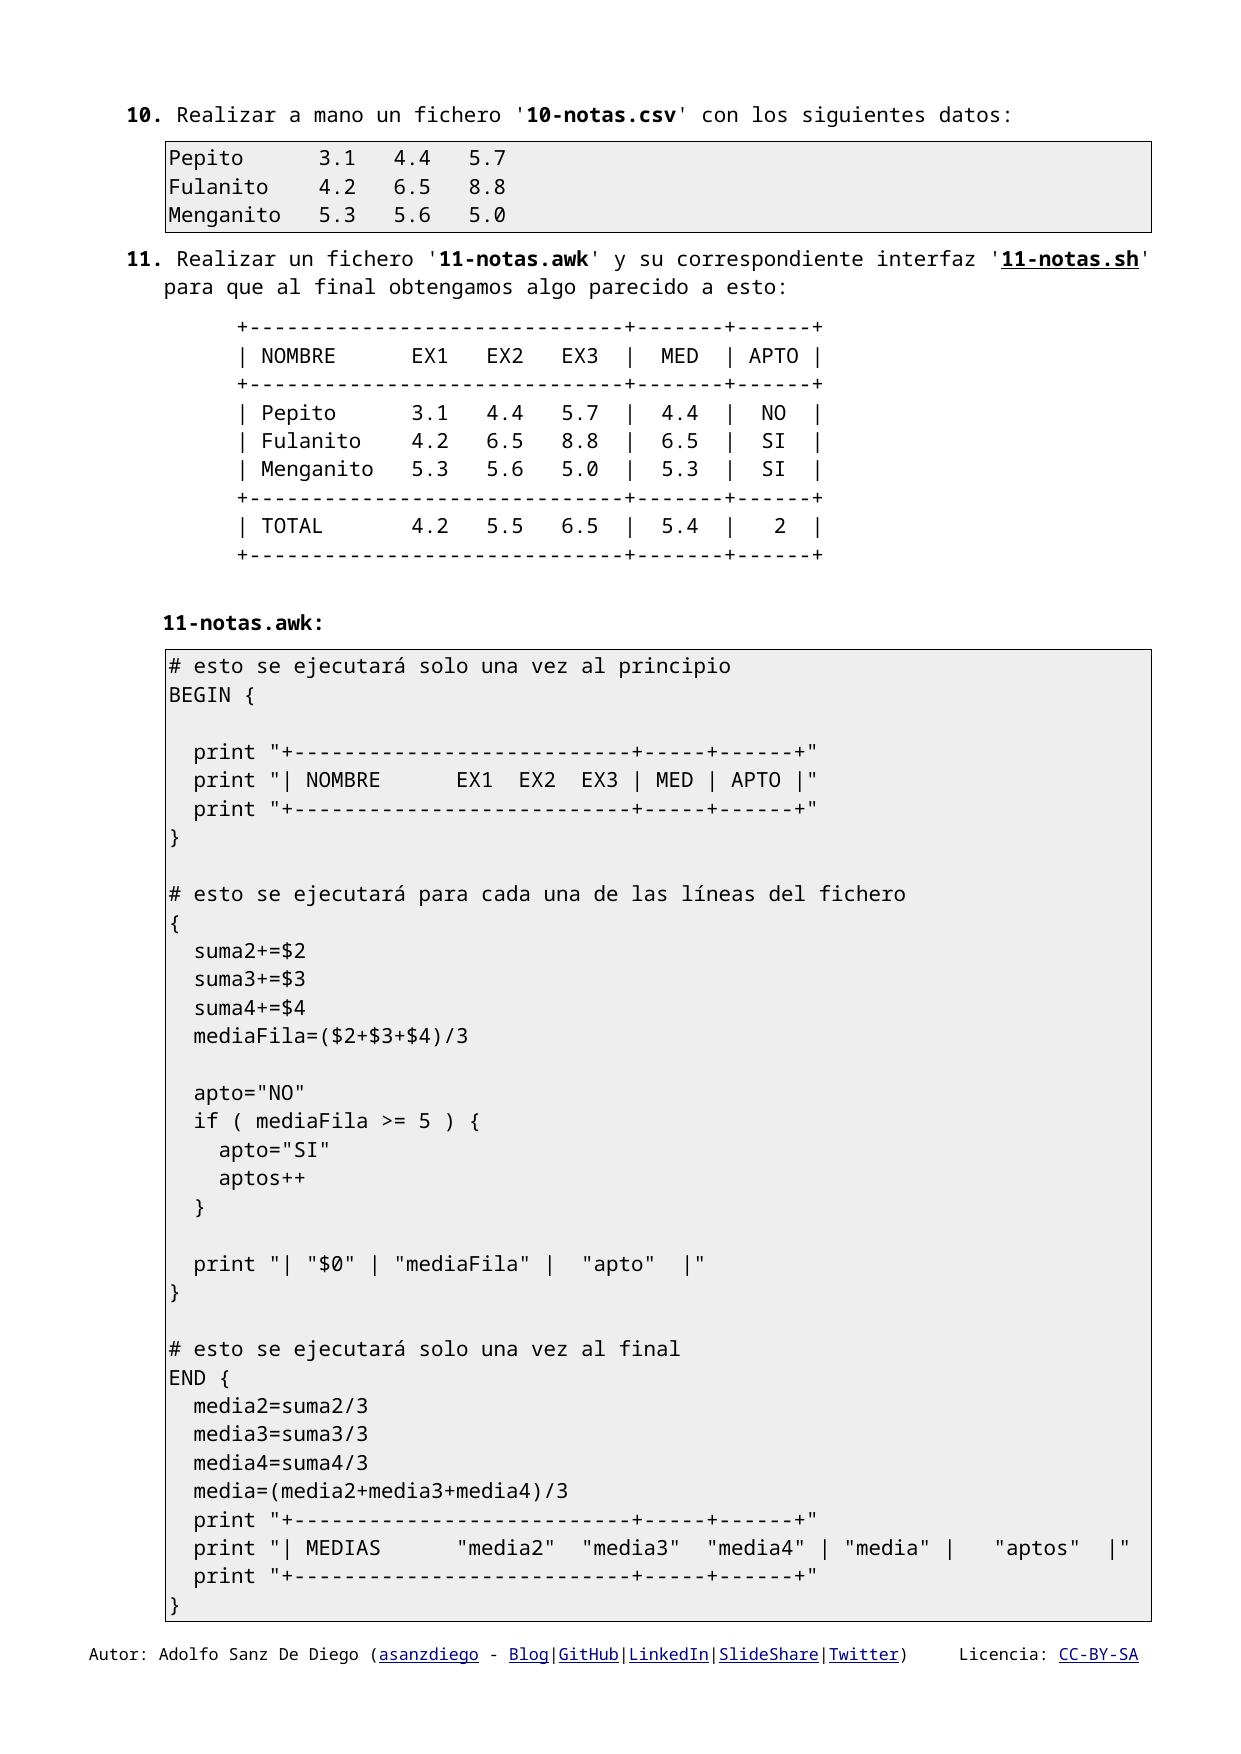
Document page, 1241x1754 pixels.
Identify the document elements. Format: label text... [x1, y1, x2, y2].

text +------------------------------+-------+------+ [236, 483, 1152, 511]
text END { [166, 1359, 1151, 1388]
text apto="SI" [166, 1132, 1151, 1161]
text media4=suma4/3 [166, 1445, 1151, 1473]
text print "| "$0" | "mediaFila" | "apto" |" [166, 1246, 1151, 1274]
text media=(media2+media3+media4)/3 [166, 1473, 1151, 1502]
text +------------------------------+-------+------+ [236, 312, 1152, 341]
text +------------------------------+-------+------+ [236, 369, 1152, 398]
text suma3+=$3 [166, 961, 1151, 990]
text { [166, 904, 1151, 933]
text mediaFila=($2+$3+$4)/3 [166, 1018, 1151, 1047]
text } [166, 819, 1151, 848]
text print "| MEDIAS "media2" "media3" "media4" | "media" | "aptos" |" [166, 1530, 1151, 1559]
text # esto se ejecutará para cada una de las líneas del fichero [166, 876, 1151, 904]
text | TOTAL 4.2 5.5 6.5 | 5.4 | 2 | [236, 511, 1152, 540]
text media3=suma3/3 [166, 1416, 1151, 1445]
text } [166, 1587, 1151, 1621]
text Fulanito 4.2 6.5 8.8 [166, 169, 1151, 197]
text } [166, 1189, 1151, 1217]
text Menganito 5.3 5.6 5.0 [166, 197, 1151, 232]
text | Pepito 3.1 4.4 5.7 | 4.4 | NO | [236, 398, 1152, 426]
text print "+---------------------------+-----+------+" [166, 1502, 1151, 1530]
text media2=suma2/3 [166, 1388, 1151, 1416]
list Realizar a mano un fichero '10-notas.csv' con los siguientes datos: [126, 100, 1152, 129]
text } [166, 1274, 1151, 1303]
list Realizar un fichero '11-notas.awk' y su correspondiente interfaz '11-notas.sh' para que al final obtengamos algo parecido a esto: [126, 244, 1152, 301]
text if ( mediaFila >= 5 ) { [166, 1104, 1151, 1132]
text suma2+=$2 [166, 933, 1151, 961]
text | Menganito 5.3 5.6 5.0 | 5.3 | SI | [236, 454, 1152, 483]
text +------------------------------+-------+------+ [236, 540, 1152, 568]
text suma4+=$4 [166, 990, 1151, 1018]
text apto="NO" [166, 1075, 1151, 1104]
text # esto se ejecutará solo una vez al principio [166, 650, 1151, 677]
text print "+---------------------------+-----+------+" [166, 734, 1151, 762]
text print "+---------------------------+-----+------+" [166, 1559, 1151, 1587]
text | NOMBRE EX1 EX2 EX3 | MED | APTO | [236, 341, 1152, 369]
text aptos++ [166, 1161, 1151, 1189]
text Pepito 3.1 4.4 5.7 [166, 142, 1151, 169]
text 11-notas.awk: [162, 608, 1152, 637]
text | Fulanito 4.2 6.5 8.8 | 6.5 | SI | [236, 426, 1152, 454]
text BEGIN { [166, 677, 1151, 706]
text # esto se ejecutará solo una vez al final [166, 1331, 1151, 1359]
text print "+---------------------------+-----+------+" [166, 791, 1151, 819]
text print "| NOMBRE EX1 EX2 EX3 | MED | APTO |" [166, 762, 1151, 791]
